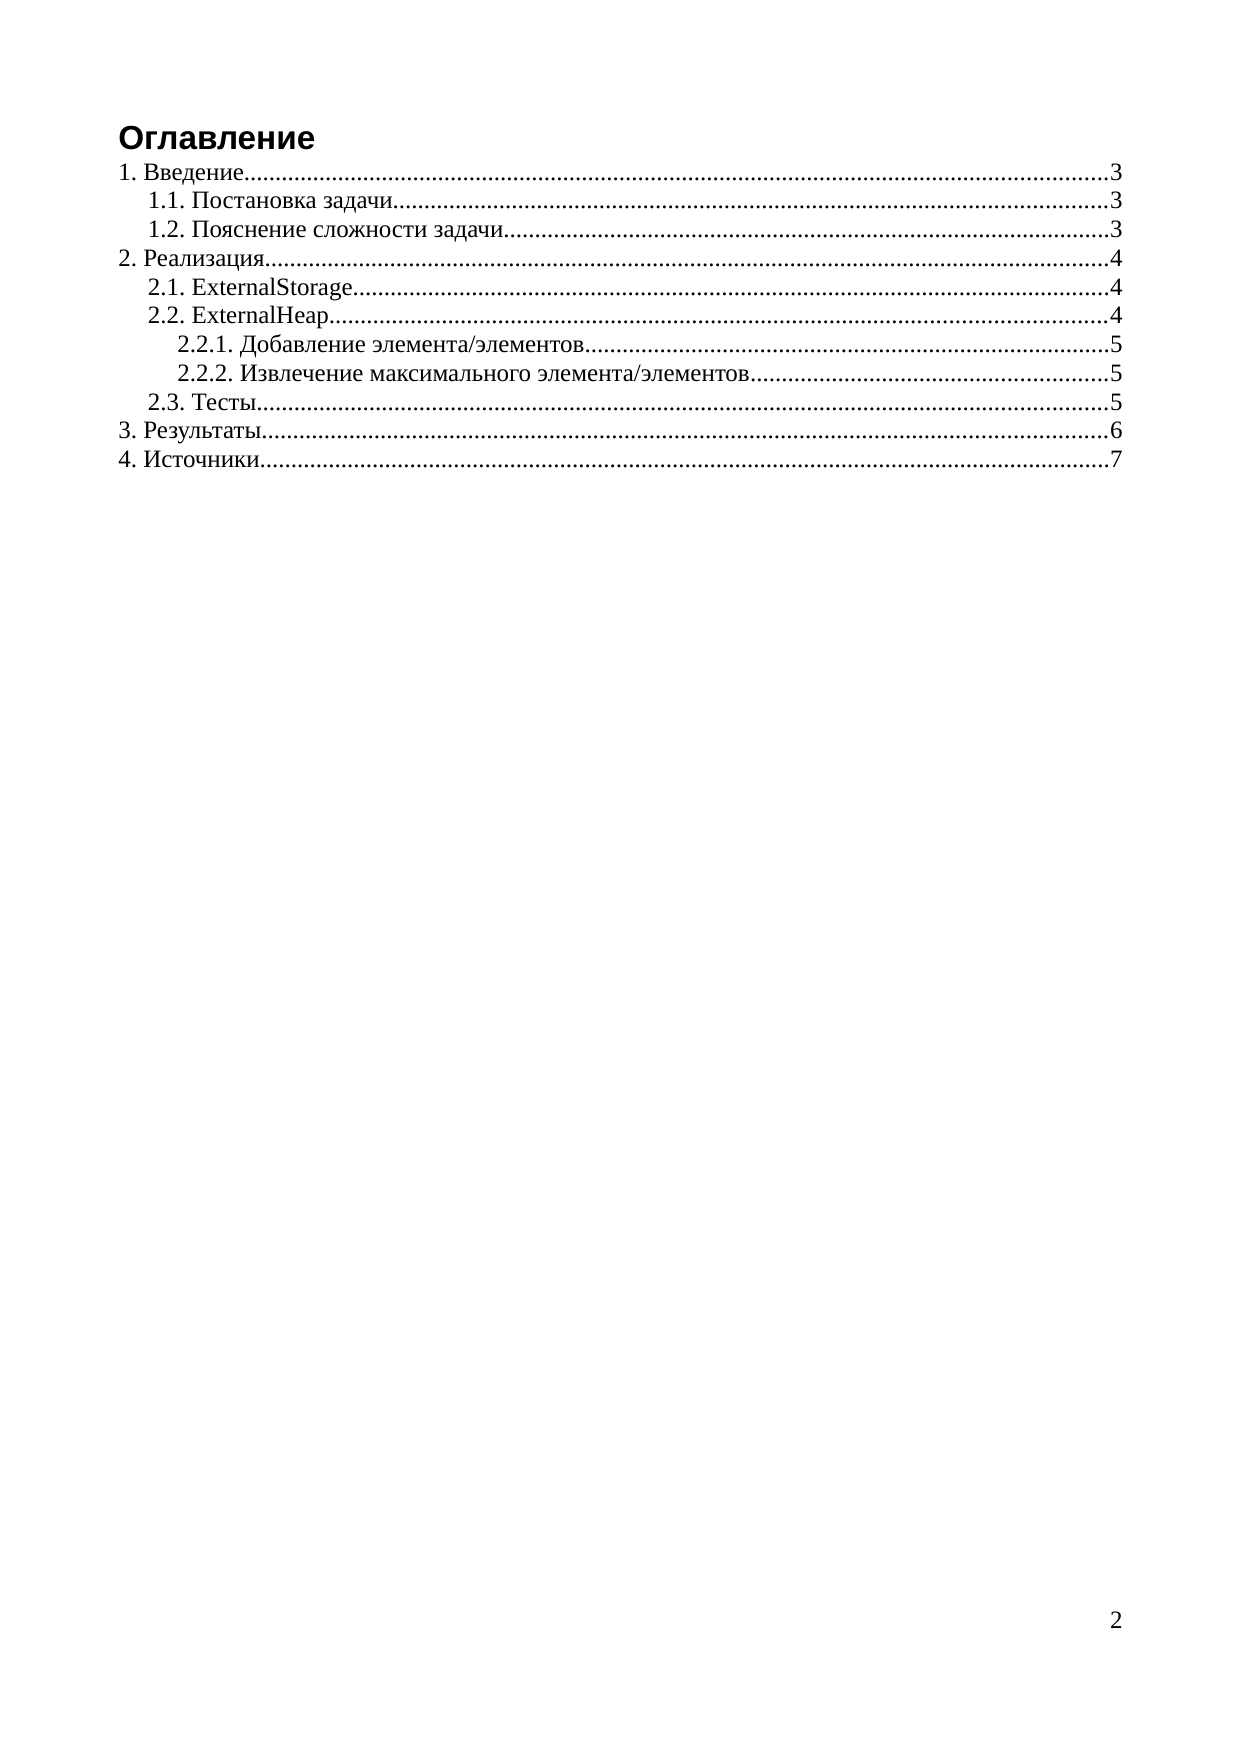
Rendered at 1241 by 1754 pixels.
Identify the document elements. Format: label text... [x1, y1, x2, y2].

text 2.1. ExternalStorage 4 [148, 272, 1122, 300]
text 4. Источники 7 [118, 444, 1122, 473]
text 2.2.2. Извлечение максимального элемента/элементов 5 [177, 358, 1122, 387]
text 2.2. ExternalHeap 4 [148, 300, 1122, 329]
text 2.2.1. Добавление элемента/элементов 5 [177, 329, 1122, 358]
subtitle Оглавление [118, 118, 1122, 157]
text 3. Результаты 6 [118, 415, 1122, 444]
text 2. Реализация 4 [118, 243, 1122, 272]
text 1.1. Постановка задачи 3 [148, 185, 1122, 214]
text 1.2. Пояснение сложности задачи 3 [148, 214, 1122, 243]
text 2.3. Тесты 5 [148, 387, 1122, 415]
text 1. Введение 3 [118, 157, 1122, 185]
